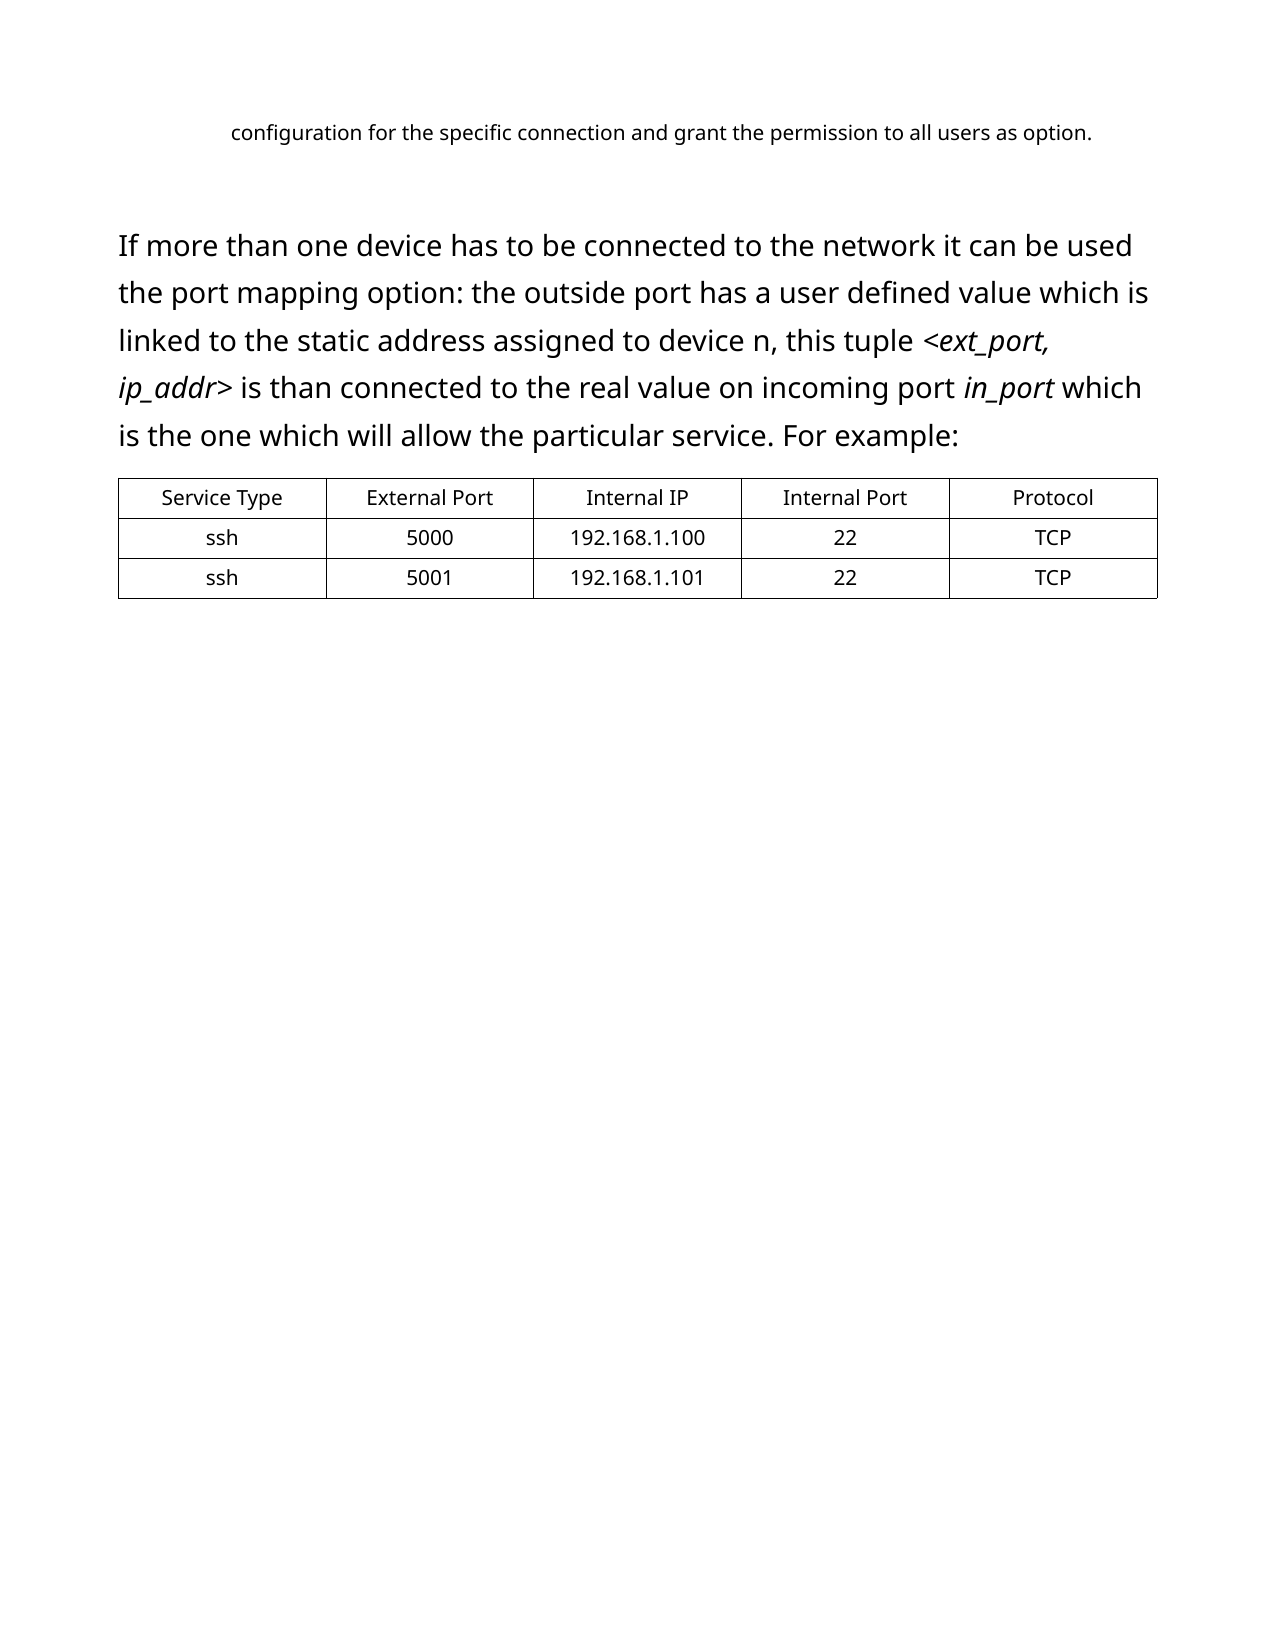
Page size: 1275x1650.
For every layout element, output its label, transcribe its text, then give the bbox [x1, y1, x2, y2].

table_cell 5000 [327, 519, 533, 557]
table_cell TCP [950, 559, 1157, 597]
table_header Protocol [950, 479, 1157, 517]
text If more than one device has to be connected to the network it can be used the port mapping option: the outside port has a user defined value which is linked to the static address assigned to device n, this tuple <ext_port, ip_addr> is than connected to the real value on incoming port in_port which is the one which will allow the particular service. For example: [118, 225, 1157, 455]
table_cell 22 [742, 519, 949, 557]
table_cell 5001 [327, 559, 533, 597]
table_header Internal IP [534, 479, 741, 517]
table_header Internal Port [742, 479, 949, 517]
table_cell ssh [119, 559, 326, 597]
table_header External Port [327, 479, 533, 517]
table_cell 192.168.1.101 [534, 559, 741, 597]
list configuration for the specific connection and grant the permission to all users as option. [193, 118, 1157, 147]
table_cell TCP [950, 519, 1157, 557]
table_cell 22 [742, 559, 949, 597]
table_cell 192.168.1.100 [534, 519, 741, 557]
table_header Service Type [119, 479, 326, 517]
table_cell ssh [119, 519, 326, 557]
